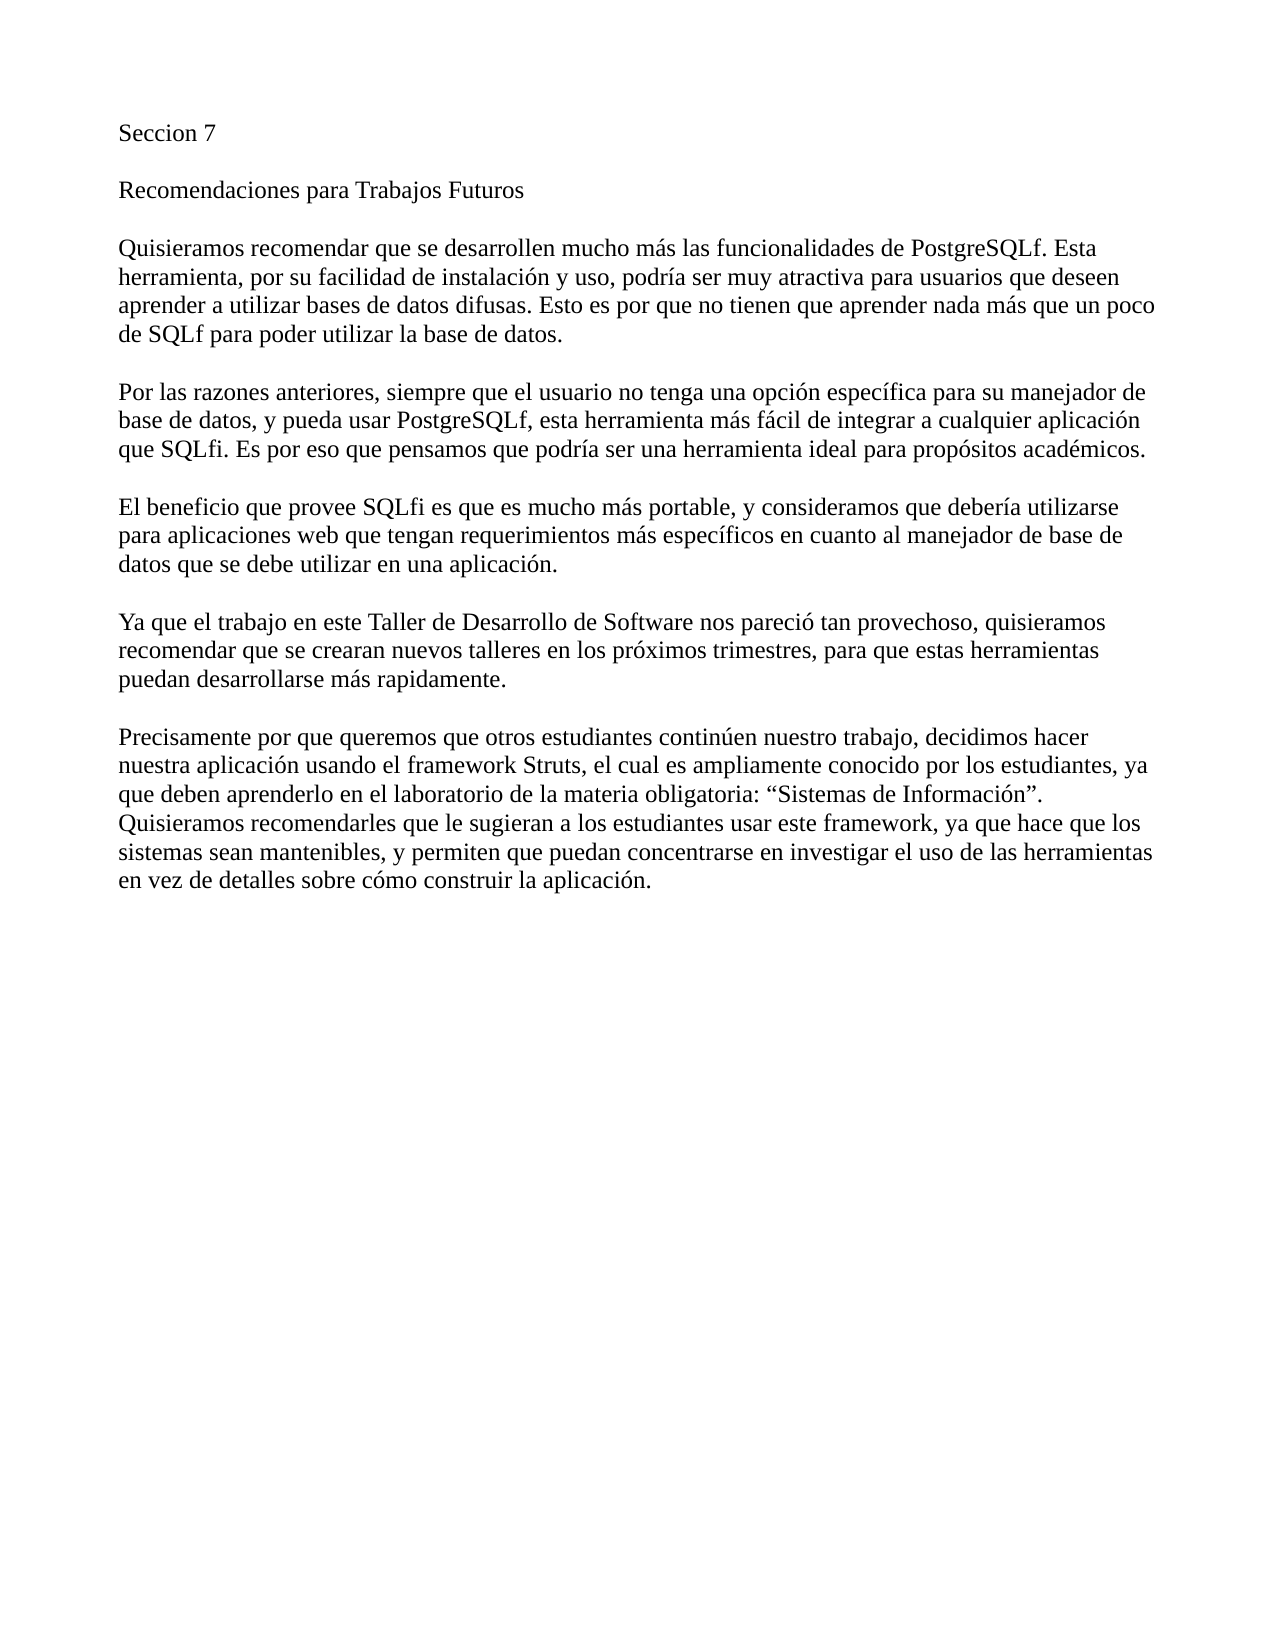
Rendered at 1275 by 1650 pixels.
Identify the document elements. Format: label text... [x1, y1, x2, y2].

text Ya que el trabajo en este Taller de Desarrollo de Software nos pareció tan provechoso, quisieramos recomendar que se crearan nuevos talleres en los próximos trimestres, para que estas herramientas puedan desarrollarse más rapidamente. [118, 607, 1157, 693]
text Seccion 7 [118, 118, 1157, 147]
text Quisieramos recomendar que se desarrollen mucho más las funcionalidades de PostgreSQLf. Esta herramienta, por su facilidad de instalación y uso, podría ser muy atractiva para usuarios que deseen aprender a utilizar bases de datos difusas. Esto es por que no tienen que aprender nada más que un poco de SQLf para poder utilizar la base de datos. [118, 233, 1157, 348]
text Por las razones anteriores, siempre que el usuario no tenga una opción específica para su manejador de base de datos, y pueda usar PostgreSQLf, esta herramienta más fácil de integrar a cualquier aplicación que SQLfi. Es por eso que pensamos que podría ser una herramienta ideal para propósitos académicos. El beneficio que provee SQLfi es que es mucho más portable, y consideramos que debería utilizarse para aplicaciones web que tengan requerimientos más específicos en cuanto al manejador de base de datos que se debe utilizar en una aplicación. [118, 377, 1157, 578]
text Precisamente por que queremos que otros estudiantes continúen nuestro trabajo, decidimos hacer nuestra aplicación usando el framework Struts, el cual es ampliamente conocido por los estudiantes, ya que deben aprenderlo en el laboratorio de la materia obligatoria: “Sistemas de Información”. Quisieramos recomendarles que le sugieran a los estudiantes usar este framework, ya que hace que los sistemas sean mantenibles, y permiten que puedan concentrarse en investigar el uso de las herramientas en vez de detalles sobre cómo construir la aplicación. [118, 722, 1157, 894]
text Recomendaciones para Trabajos Futuros [118, 176, 1157, 204]
